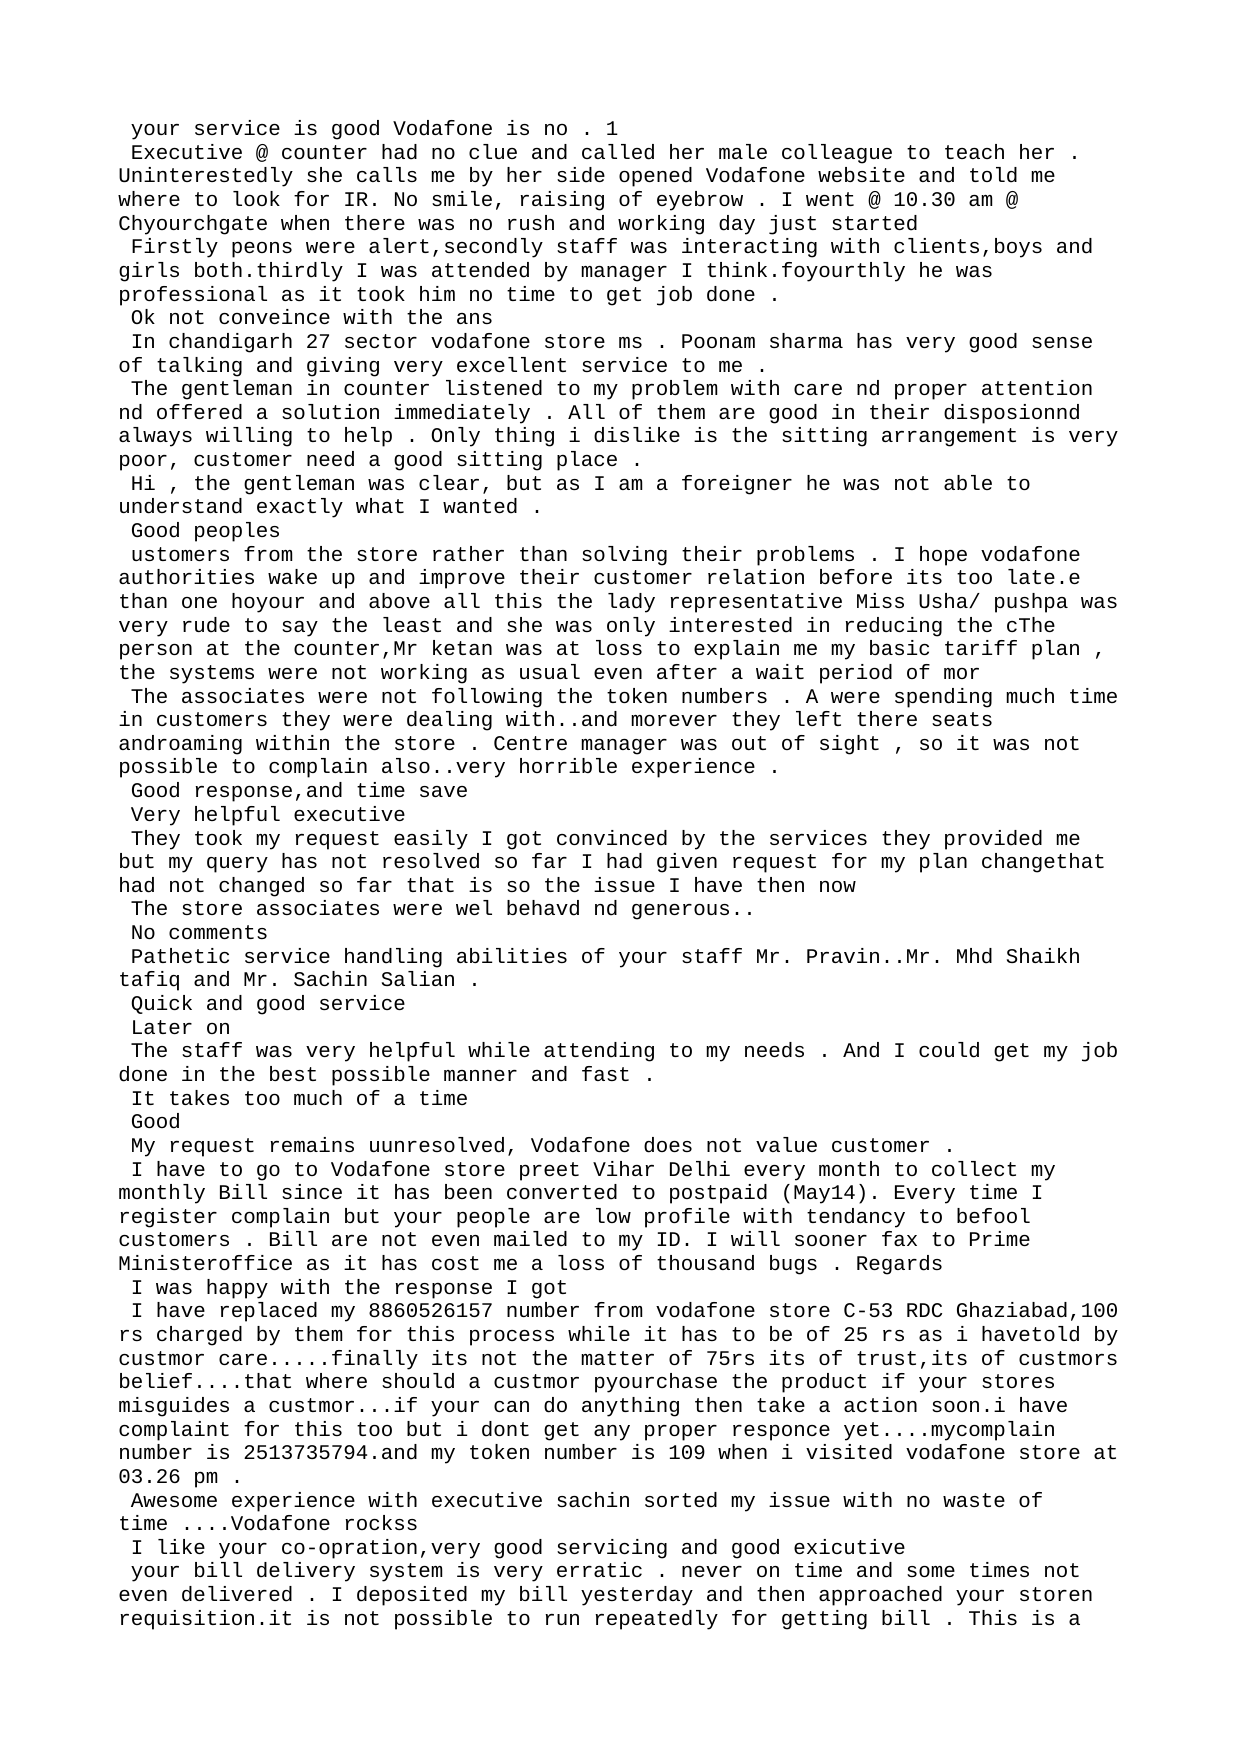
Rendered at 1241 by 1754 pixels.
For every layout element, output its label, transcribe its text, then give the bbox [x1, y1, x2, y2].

text It takes too much of a time [118, 1088, 1122, 1111]
text your bill delivery system is very erratic . never on time and some times not even delivered . I deposited my bill yesterday and then approached your storen requisition.it is not possible to run repeatedly for getting bill . This is a [118, 1561, 1122, 1631]
text Pathetic service handling abilities of your staff Mr. Pravin..Mr. Mhd Shaikh tafiq and Mr. Sachin Salian . [118, 946, 1122, 993]
text Good response,and time save [118, 780, 1122, 804]
text Executive @ counter had no clue and called her male colleague to teach her . Uninterestedly she calls me by her side opened Vodafone website and told me where to look for IR. No smile, raising of eyebrow . I went @ 10.30 am @ Chyourchgate when there was no rush and working day just started [118, 142, 1122, 236]
text The gentleman in counter listened to my problem with care nd proper attention nd offered a solution immediately . All of them are good in their disposionnd always willing to help . Only thing i dislike is the sitting arrangement is very poor, customer need a good sitting place . [118, 378, 1122, 473]
text I have to go to Vodafone store preet Vihar Delhi every month to collect my monthly Bill since it has been converted to postpaid (May14). Every time I register complain but your people are low profile with tendancy to befool customers . Bill are not even mailed to my ID. I will sooner fax to Prime Ministeroffice as it has cost me a loss of thousand bugs . Regards [118, 1158, 1122, 1277]
text I have replaced my 8860526157 number from vodafone store C-53 RDC Ghaziabad,100 rs charged by them for this process while it has to be of 25 rs as i havetold by custmor care.....finally its not the matter of 75rs its of trust,its of custmors belief....that where should a custmor pyourchase the product if your stores misguides a custmor...if your can do anything then take a action soon.i have complaint for this too but i dont get any proper responce yet....mycomplain number is 2513735794.and my token number is 109 when i visited vodafone store at 03.26 pm . [118, 1300, 1122, 1489]
text They took my request easily I got convinced by the services they provided me but my query has not resolved so far I had given request for my plan changethat had not changed so far that is so the issue I have then now [118, 827, 1122, 898]
text The store associates were wel behavd nd generous.. [118, 898, 1122, 922]
text The staff was very helpful while attending to my needs . And I could get my job done in the best possible manner and fast . [118, 1040, 1122, 1088]
text Good peoples [118, 520, 1122, 544]
text Very helpful executive [118, 804, 1122, 827]
text I was happy with the response I got [118, 1277, 1122, 1300]
text Ok not conveince with the ans [118, 307, 1122, 331]
text I like your co-opration,very good servicing and good exicutive [118, 1537, 1122, 1561]
text Good [118, 1111, 1122, 1135]
text Later on [118, 1017, 1122, 1040]
text Quick and good service [118, 993, 1122, 1017]
text The associates were not following the token numbers . A were spending much time in customers they were dealing with..and morever they left there seats androaming within the store . Centre manager was out of sight , so it was not possible to complain also..very horrible experience . [118, 686, 1122, 780]
text Hi , the gentleman was clear, but as I am a foreigner he was not able to understand exactly what I wanted . [118, 473, 1122, 520]
text Firstly peons were alert,secondly staff was interacting with clients,boys and girls both.thirdly I was attended by manager I think.foyourthly he was professional as it took him no time to get job done . [118, 236, 1122, 307]
text ustomers from the store rather than solving their problems . I hope vodafone authorities wake up and improve their customer relation before its too late.e than one hoyour and above all this the lady representative Miss Usha/ pushpa was very rude to say the least and she was only interested in reducing the cThe person at the counter,Mr ketan was at loss to explain me my basic tariff plan , the systems were not working as usual even after a wait period of mor [118, 544, 1122, 686]
text In chandigarh 27 sector vodafone store ms . Poonam sharma has very good sense of talking and giving very excellent service to me . [118, 331, 1122, 378]
text Awesome experience with executive sachin sorted my issue with no waste of time ....Vodafone rockss [118, 1489, 1122, 1537]
text No comments [118, 922, 1122, 946]
text My request remains uunresolved, Vodafone does not value customer . [118, 1135, 1122, 1158]
text your service is good Vodafone is no . 1 [118, 118, 1122, 142]
